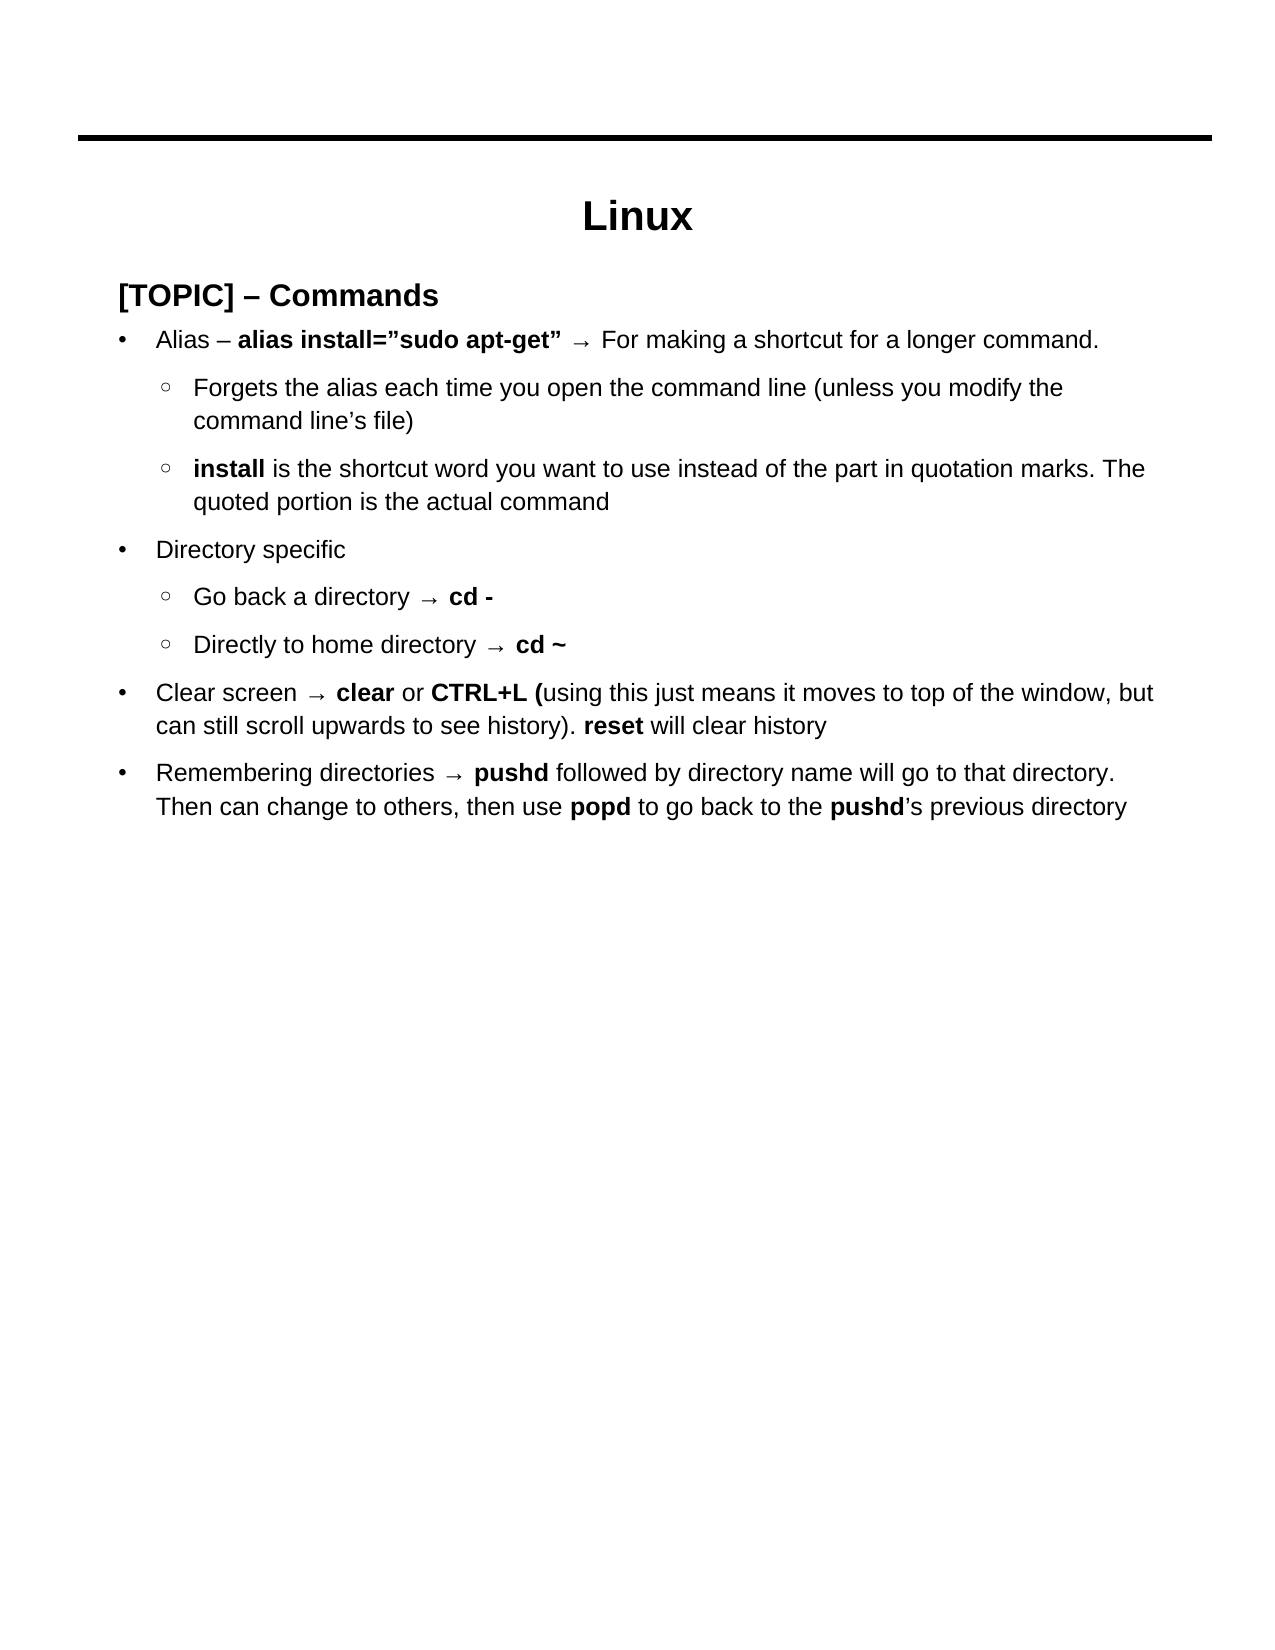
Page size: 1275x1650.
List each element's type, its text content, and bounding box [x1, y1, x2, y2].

list Directory specific [118, 534, 1157, 563]
subtitle Linux [118, 192, 1157, 239]
subtitle [TOPIC] – Commands [118, 277, 1157, 313]
list Alias – alias install=”sudo apt-get” → For making a shortcut for a longer command. [118, 325, 1157, 354]
list install is the shortcut word you want to use instead of the part in quotation marks. The quoted portion is the actual command [156, 454, 1157, 516]
list Clear screen → clear or CTRL+L (using this just means it moves to top of the window, but can still scroll upwards to see history). reset will clear history [118, 678, 1157, 739]
list Remembering directories → pushd followed by directory name will go to that directory. Then can change to others, then use popd to go back to the pushd’s previous directory [118, 758, 1157, 820]
list Go back a directory → cd - [156, 582, 1157, 611]
list Directly to home directory → cd ~ [156, 630, 1157, 659]
list Forgets the alias each time you open the command line (unless you modify the command line’s file) [156, 373, 1157, 435]
